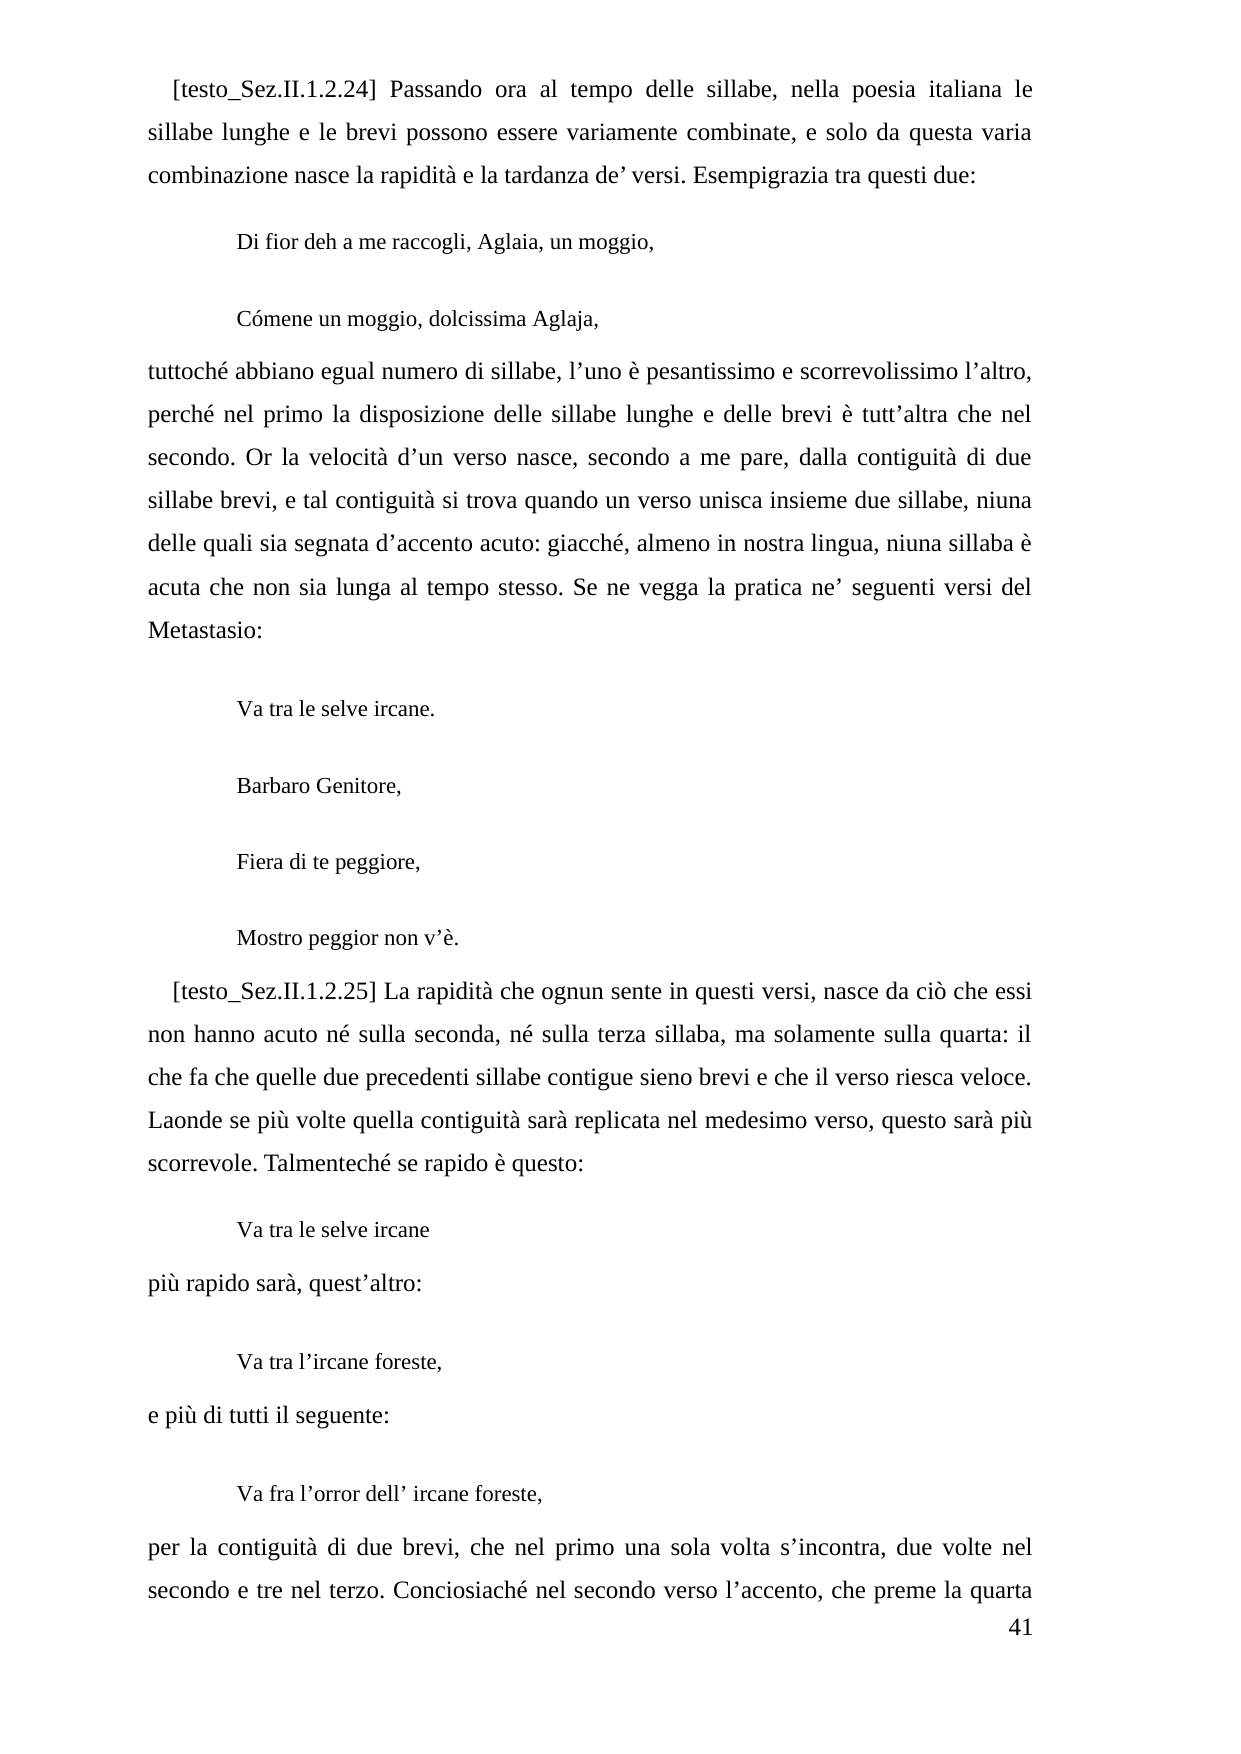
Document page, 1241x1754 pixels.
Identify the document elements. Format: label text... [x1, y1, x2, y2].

text Va tra le selve ircane. [236, 695, 1033, 722]
text Barbaro Genitore, [236, 772, 1033, 798]
text Mostro peggior non v’è. [236, 924, 1033, 951]
text Va fra l’orror dell’ ircane foreste, [236, 1480, 1033, 1507]
text Va tra l’ircane foreste, [236, 1348, 1033, 1375]
text [testo_Sez.II.1.2.25] La rapidità che ognun sente in questi versi, nasce da ciò che essi non hanno acuto né sulla seconda, né sulla terza sillaba, ma solamente sulla quarta: il che fa che quelle due precedenti sillabe contigue sieno brevi e che il verso riesca veloce. Laonde se più volte quella contiguità sarà replicata nel medesimo verso, questo sarà più scorrevole. Talmenteché se rapido è questo: [148, 976, 1033, 1177]
text e più di tutti il seguente: [148, 1400, 1033, 1428]
text per la contiguità di due brevi, che nel primo una sola volta s’incontra, due volte nel secondo e tre nel terzo. Conciosiaché nel secondo verso l’accento, che preme la quarta [148, 1532, 1033, 1603]
text tuttoché abbiano egual numero di sillabe, l’uno è pesantissimo e scorrevolissimo l’altro, perché nel primo la disposizione delle sillabe lunghe e delle brevi è tutt’altra che nel secondo. Or la velocità d’un verso nasce, secondo a me pare, dalla contiguità di due sillabe brevi, e tal contiguità si trova quando un verso unisca insieme due sillabe, niuna delle quali sia segnata d’accento acuto: giacché, almeno in nostra lingua, niuna sillaba è acuta che non sia lunga al tempo stesso. Se ne vegga la pratica ne’ seguenti versi del Metastasio: [148, 356, 1033, 643]
text Cómene un moggio, dolcissima Aglaja, [236, 304, 1033, 331]
text Di fior deh a me raccogli, Aglaia, un moggio, [236, 228, 1033, 254]
text Fiera di te peggiore, [236, 848, 1033, 874]
text Va tra le selve ircane [236, 1216, 1033, 1243]
text più rapido sarà, quest’altro: [148, 1268, 1033, 1296]
text [testo_Sez.II.1.2.24] Passando ora al tempo delle sillabe, nella poesia italiana le sillabe lunghe e le brevi possono essere variamente combinate, e solo da questa varia combinazione nasce la rapidità e la tardanza de’ versi. Esempigrazia tra questi due: [148, 74, 1033, 189]
